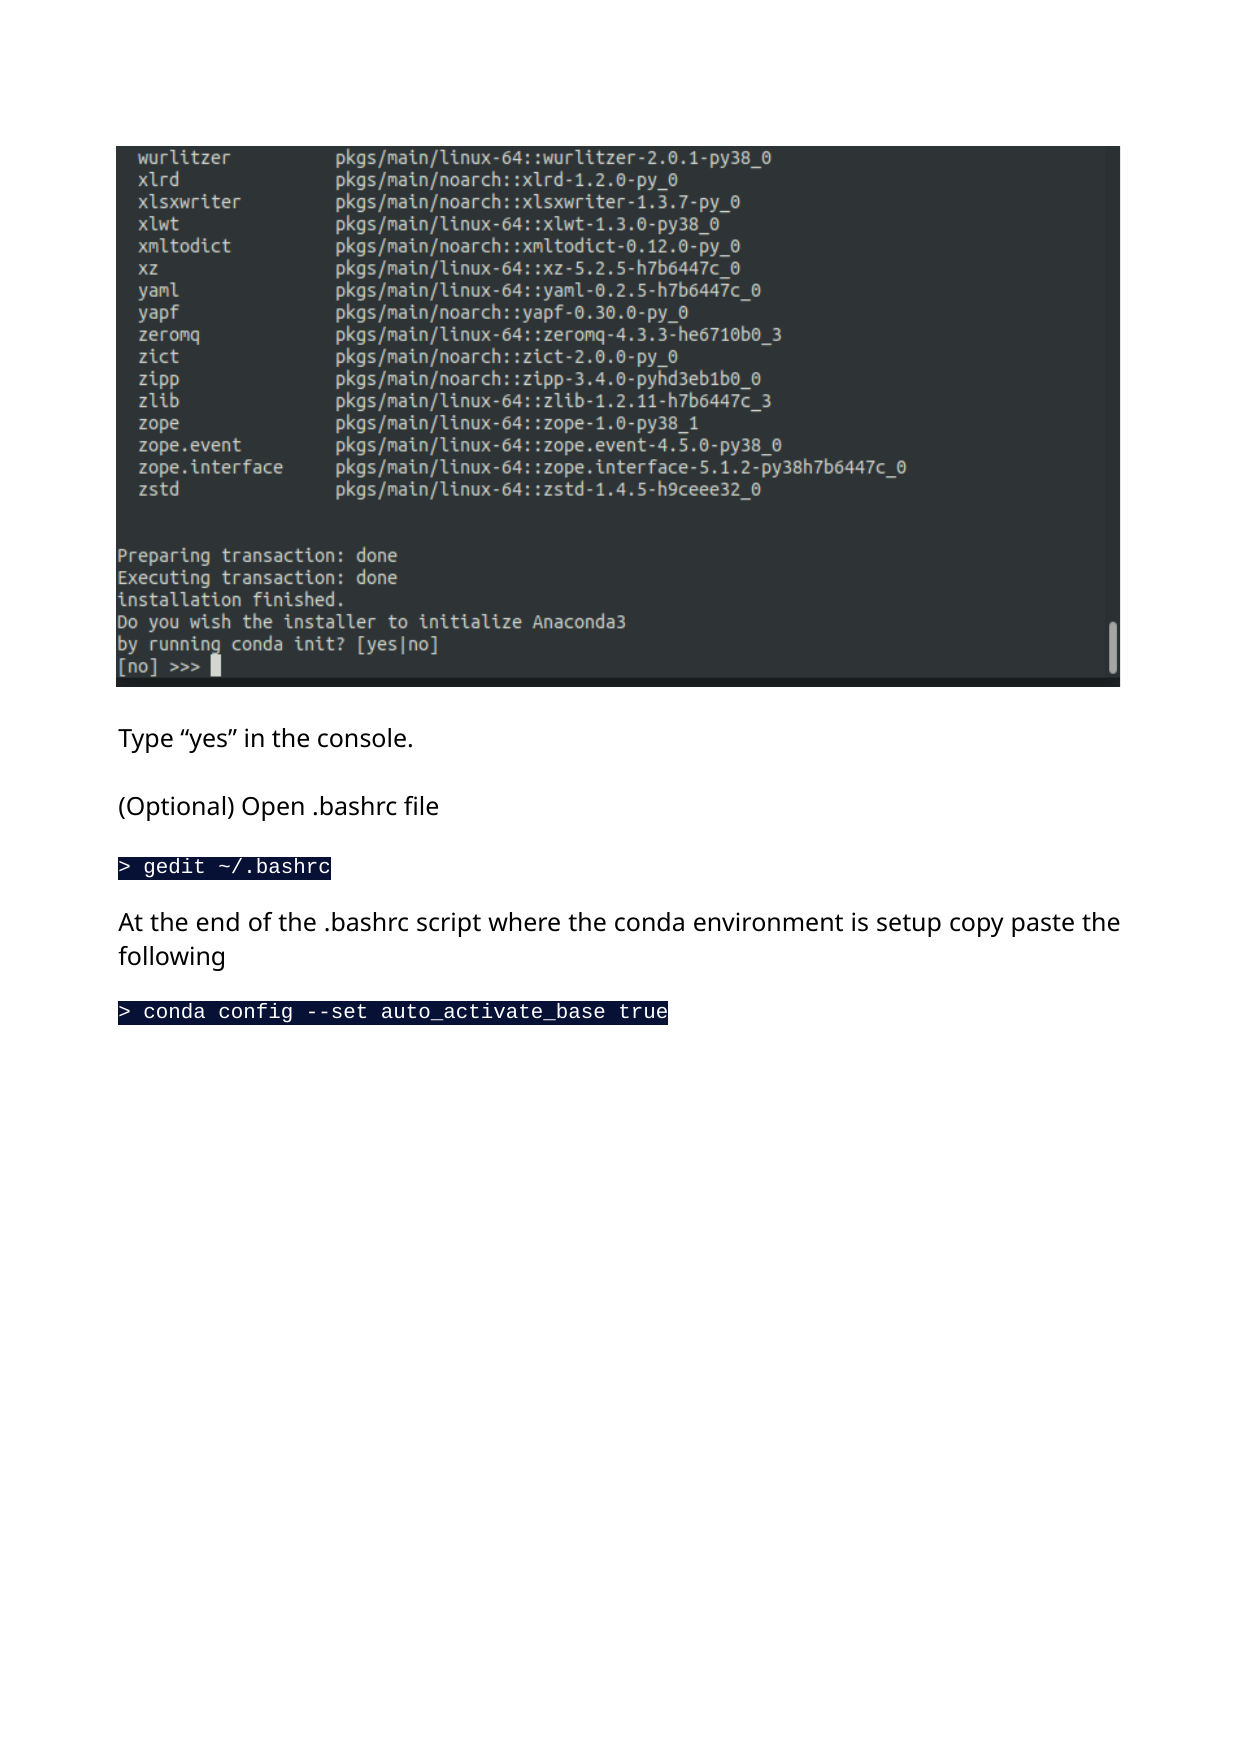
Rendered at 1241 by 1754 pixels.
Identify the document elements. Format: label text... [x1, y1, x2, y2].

text > conda config --set auto_activate_base true [118, 1001, 1122, 1025]
picture [116, 146, 1121, 687]
text (Optional) Open .bashrc file [118, 788, 1122, 822]
text At the end of the .bashrc script where the conda environment is setup copy paste the following [118, 904, 1122, 972]
text > gedit ~/.bashrc [118, 857, 1122, 880]
text Type “yes” in the console. [118, 720, 1122, 754]
